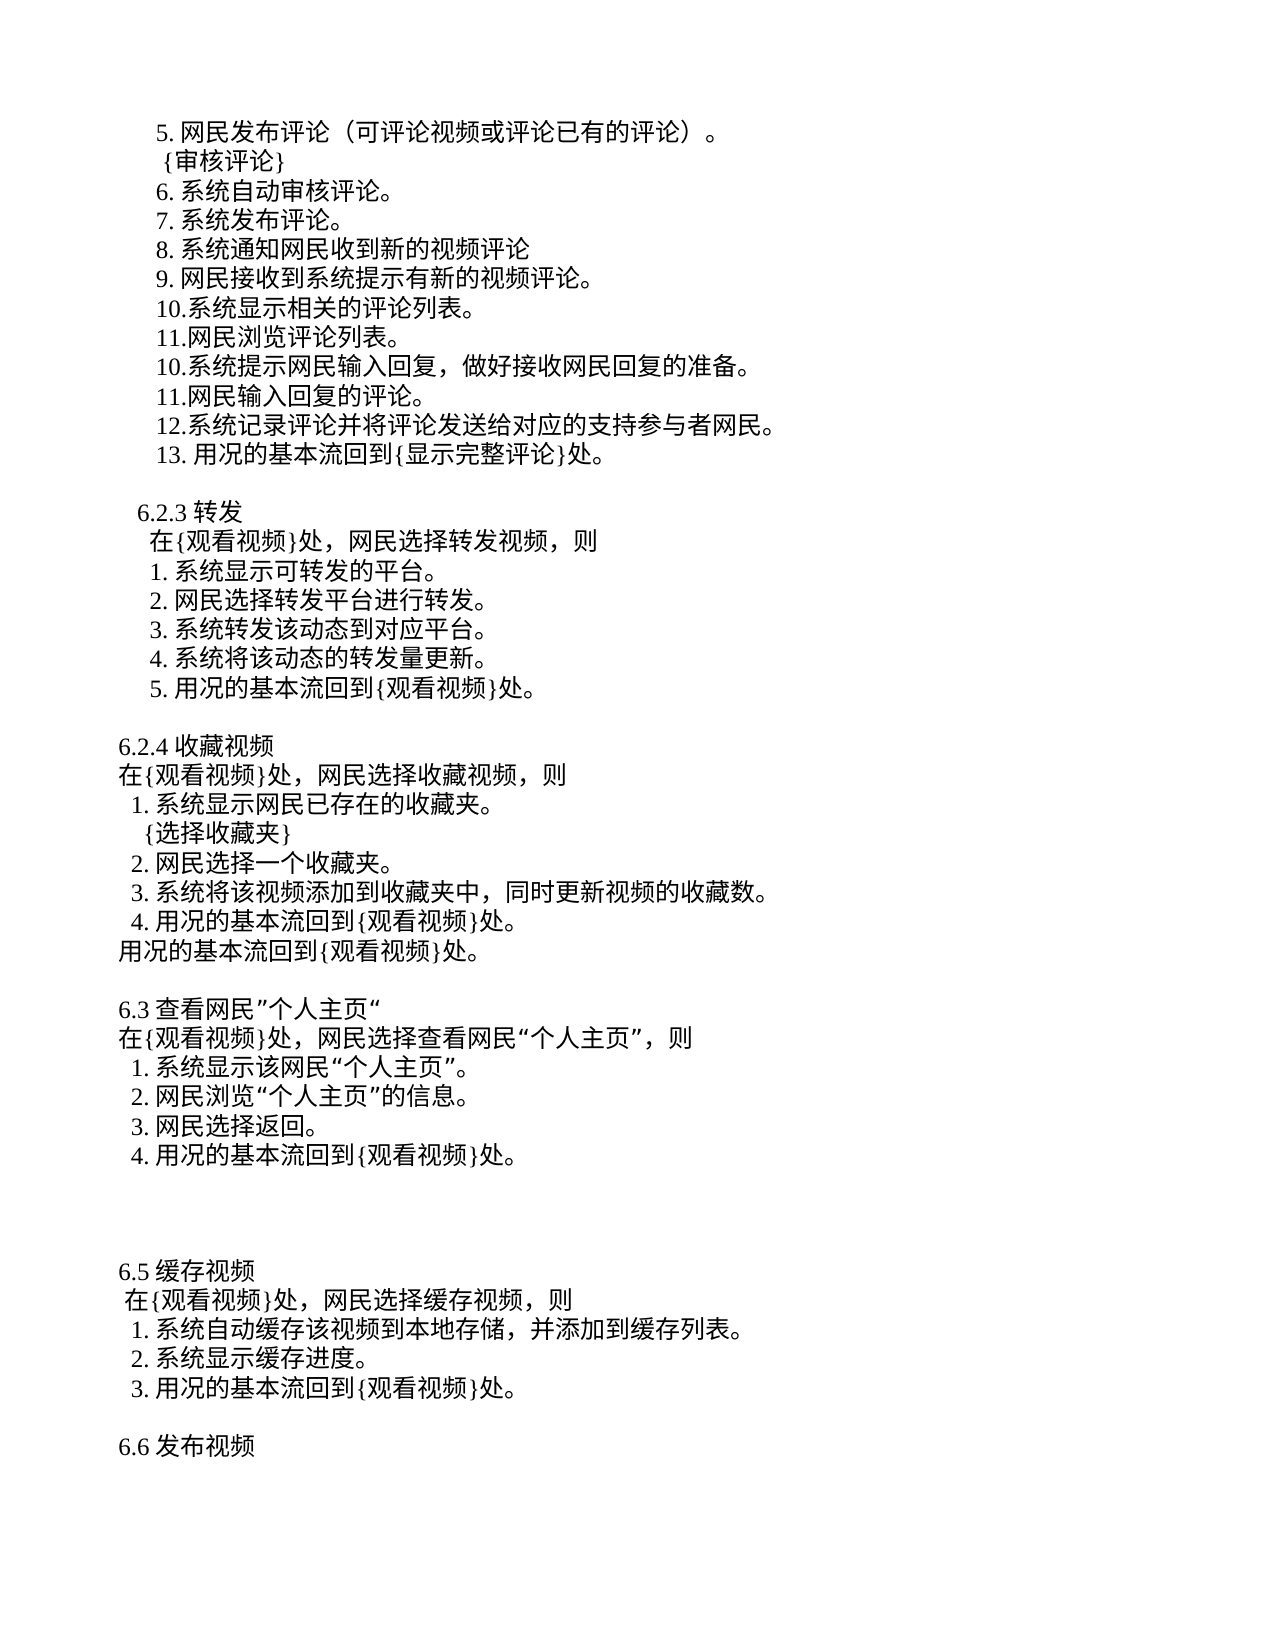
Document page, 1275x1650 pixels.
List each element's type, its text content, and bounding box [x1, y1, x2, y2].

text 在{观看视频}处，网民选择转发视频，则 [118, 527, 1157, 557]
text 7. 系统发布评论。 [118, 206, 1157, 235]
text 10.系统提示网民输入回复，做好接收网民回复的准备。 [118, 352, 1157, 382]
text 3. 系统将该视频添加到收藏夹中，同时更新视频的收藏数。 [118, 878, 1157, 907]
text 12.系统记录评论并将评论发送给对应的支持参与者网民。 [118, 411, 1157, 440]
text 6. 系统自动审核评论。 [118, 177, 1157, 206]
text 4. 用况的基本流回到{观看视频}处。 [118, 1141, 1157, 1170]
text 4. 用况的基本流回到{观看视频}处。 [118, 907, 1157, 937]
text 6.6 发布视频 [118, 1432, 1157, 1461]
text 在{观看视频}处，网民选择查看网民“个人主页”，则 [118, 1024, 1157, 1053]
text 9. 网民接收到系统提示有新的视频评论。 [118, 264, 1157, 294]
text 1. 系统显示可转发的平台。 [118, 557, 1157, 586]
text 2. 网民选择转发平台进行转发。 [118, 586, 1157, 615]
text {选择收藏夹} [118, 819, 1157, 849]
text 1. 系统自动缓存该视频到本地存储，并添加到缓存列表。 [118, 1315, 1157, 1344]
text 8. 系统通知网民收到新的视频评论 [118, 235, 1157, 264]
text 11.网民浏览评论列表。 [118, 323, 1157, 352]
text 11.网民输入回复的评论。 [118, 382, 1157, 411]
text 5. 网民发布评论（可评论视频或评论已有的评论）。 [118, 118, 1157, 147]
text 6.5 缓存视频 [118, 1257, 1157, 1286]
text 13. 用况的基本流回到{显示完整评论}处。 [118, 440, 1157, 469]
text 10.系统显示相关的评论列表。 [118, 294, 1157, 323]
text 2. 网民浏览“个人主页”的信息。 [118, 1082, 1157, 1112]
text 3. 系统转发该动态到对应平台。 [118, 615, 1157, 644]
text 3. 网民选择返回。 [118, 1112, 1157, 1141]
text {审核评论} [118, 147, 1157, 177]
text 用况的基本流回到{观看视频}处。 [118, 937, 1157, 966]
text 3. 用况的基本流回到{观看视频}处。 [118, 1374, 1157, 1403]
text 1. 系统显示该网民“个人主页”。 [118, 1053, 1157, 1082]
text 6.2.4 收藏视频 [118, 732, 1157, 761]
text 2. 网民选择一个收藏夹。 [118, 849, 1157, 878]
text 5. 用况的基本流回到{观看视频}处。 [118, 674, 1157, 703]
text 4. 系统将该动态的转发量更新。 [118, 644, 1157, 674]
text 1. 系统显示网民已存在的收藏夹。 [118, 790, 1157, 819]
text 在{观看视频}处，网民选择缓存视频，则 [118, 1286, 1157, 1315]
text 6.2.3 转发 [118, 498, 1157, 527]
text 2. 系统显示缓存进度。 [118, 1344, 1157, 1374]
text 在{观看视频}处，网民选择收藏视频，则 [118, 761, 1157, 790]
text 6.3 查看网民”个人主页“ [118, 995, 1157, 1024]
